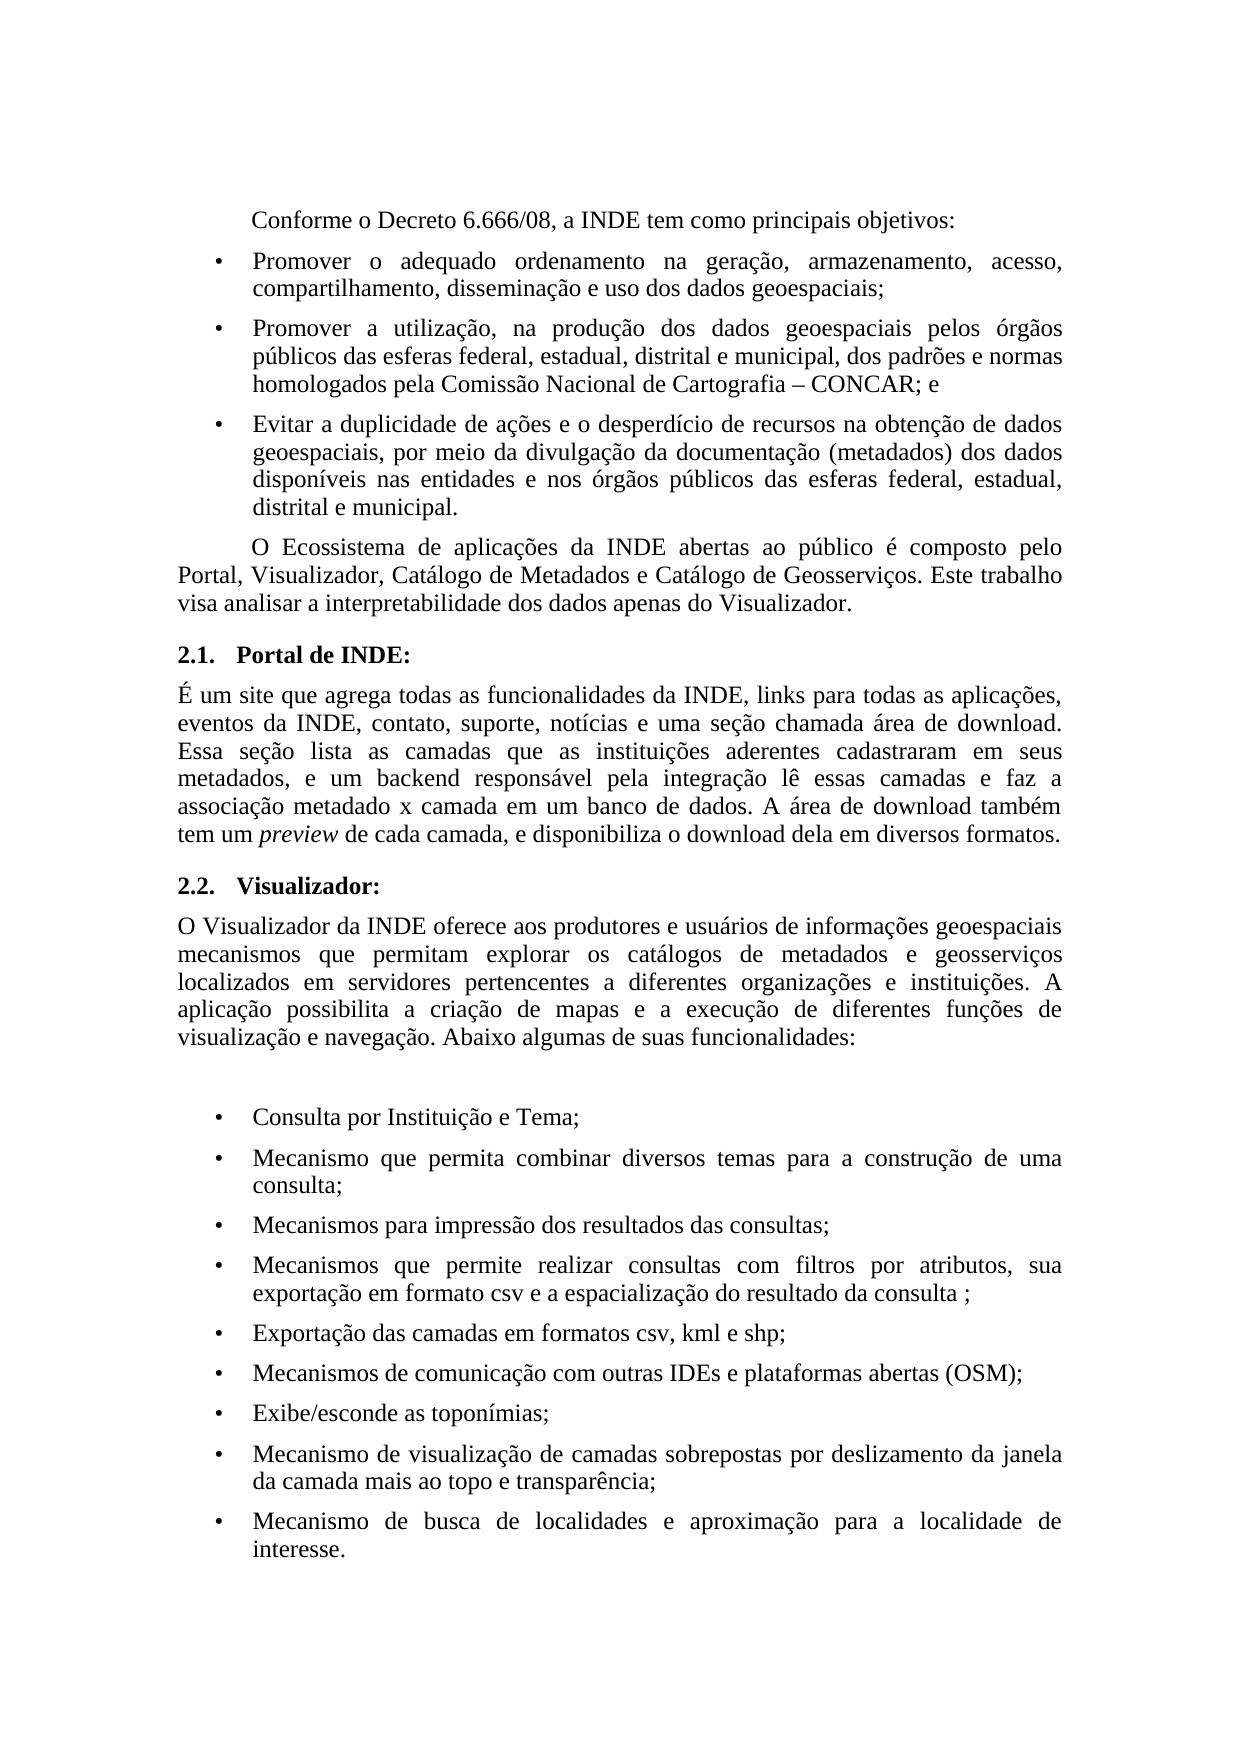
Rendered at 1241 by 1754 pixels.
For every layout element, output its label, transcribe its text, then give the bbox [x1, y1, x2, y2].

text É um site que agrega todas as funcionalidades da INDE, links para todas as aplicações, eventos da INDE, contato, suporte, notícias e uma seção chamada área de download. Essa seção lista as camadas que as instituições aderentes cadastraram em seus metadados, e um backend responsável pela integração lê essas camadas e faz a associação metadado x camada em um banco de dados. A área de download também tem um preview de cada camada, e disponibiliza o download dela em diversos formatos. [177, 681, 1063, 848]
list Exportação das camadas em formatos csv, kml e shp; [215, 1319, 1063, 1347]
list Mecanismo que permita combinar diversos temas para a construção de uma consulta; [215, 1144, 1063, 1199]
list Mecanismos que permite realizar consultas com filtros por atributos, sua exportação em formato csv e a espacialização do resultado da consulta ; [215, 1252, 1063, 1307]
list Evitar a duplicidade de ações e o desperdício de recursos na obtenção de dados geoespaciais, por meio da divulgação da documentação (metadados) dos dados disponíveis nas entidades e nos órgãos públicos das esferas federal, estadual, distrital e municipal. [215, 410, 1063, 521]
text O Ecossistema de aplicações da INDE abertas ao público é composto pelo Portal, Visualizador, Catálogo de Metadados e Catálogo de Geosserviços. Este trabalho visa analisar a interpretabilidade dos dados apenas do Visualizador. [177, 533, 1063, 616]
list Mecanismo de busca de localidades e aproximação para a localidade de interesse. [215, 1507, 1063, 1563]
list Mecanismos para impressão dos resultados das consultas; [215, 1211, 1063, 1239]
title Portal de INDE: [177, 641, 1063, 669]
list Promover o adequado ordenamento na geração, armazenamento, acesso, compartilhamento, disseminação e uso dos dados geoespaciais; [215, 247, 1063, 302]
list Exibe/esconde as toponímias; [215, 1399, 1063, 1427]
list Mecanismo de visualização de camadas sobrepostas por deslizamento da janela da camada mais ao topo e transparência; [215, 1440, 1063, 1495]
text Conforme o Decreto 6.666/08, a INDE tem como principais objetivos: [177, 207, 1063, 234]
list Mecanismos de comunicação com outras IDEs e plataformas abertas (OSM); [215, 1359, 1063, 1387]
title Visualizador: [177, 872, 1063, 900]
list Consulta por Instituição e Tema; [215, 1103, 1063, 1131]
list Promover a utilização, na produção dos dados geoespaciais pelos órgãos públicos das esferas federal, estadual, distrital e municipal, dos padrões e normas homologados pela Comissão Nacional de Cartografia – CONCAR; e [215, 314, 1063, 398]
text O Visualizador da INDE oferece aos produtores e usuários de informações geoespaciais mecanismos que permitam explorar os catálogos de metadados e geosserviços localizados em servidores pertencentes a diferentes organizações e instituições. A aplicação possibilita a criação de mapas e a execução de diferentes funções de visualização e navegação. Abaixo algumas de suas funcionalidades: [177, 912, 1063, 1051]
